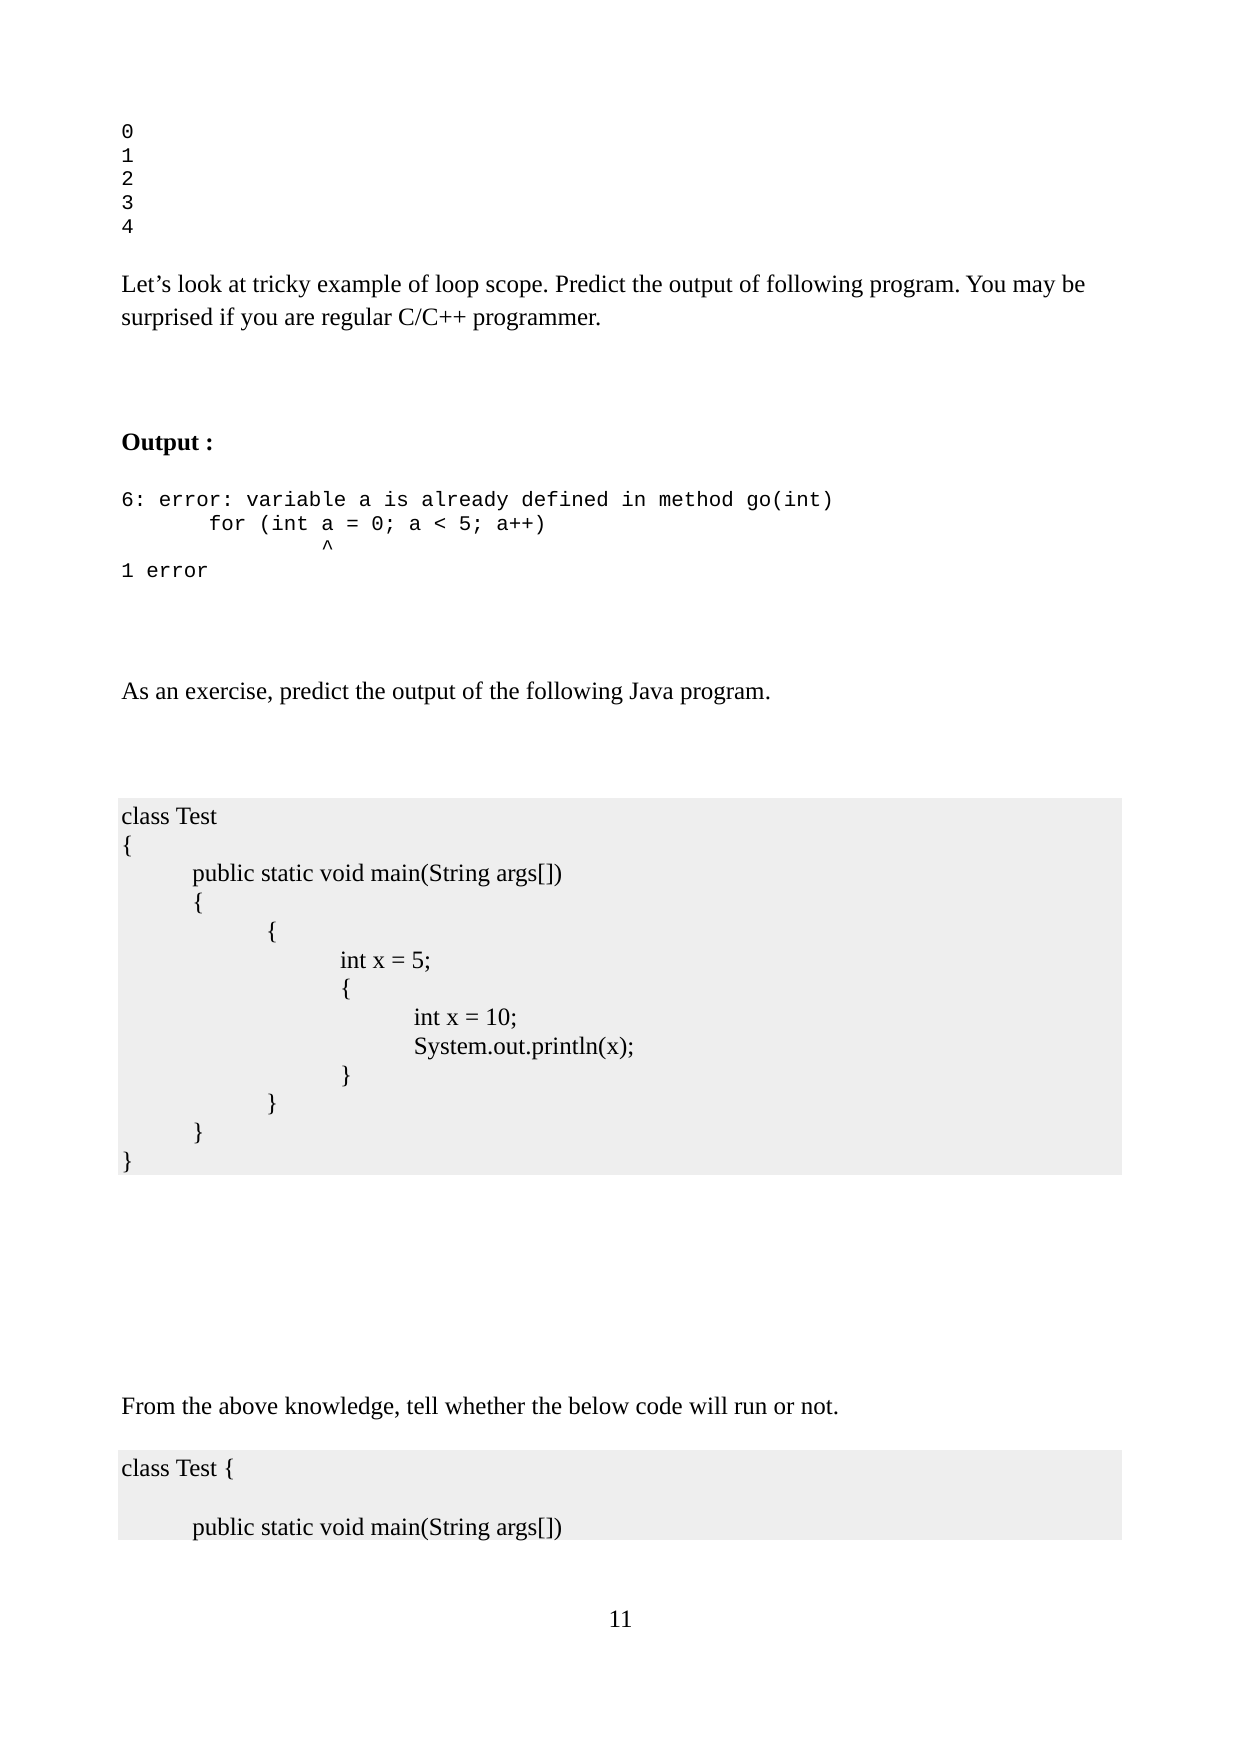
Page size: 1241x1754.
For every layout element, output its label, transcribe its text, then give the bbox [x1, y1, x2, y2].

text ^ [118, 537, 1122, 560]
text Let’s look at tricky example of loop scope. Predict the output of following program. You may be surprised if you are regular C/C++ programmer. [118, 266, 1122, 331]
text From the above knowledge, tell whether the below code will run or not. [118, 1388, 1122, 1420]
text Output : [118, 424, 1122, 456]
text public static void main(String args[]) [118, 858, 1122, 887]
text 6: error: variable a is already defined in method go(int) [118, 486, 1122, 513]
text 3 [118, 192, 1122, 216]
text { [118, 973, 1122, 1002]
text 1 error [118, 560, 1122, 584]
text int x = 5; [118, 945, 1122, 973]
text } [118, 1060, 1122, 1088]
text } [118, 1146, 1122, 1175]
text } [118, 1088, 1122, 1117]
text class Test { [118, 1450, 1122, 1482]
text public static void main(String args[]) [118, 1509, 1122, 1540]
text 4 [118, 216, 1122, 239]
text int x = 10; [118, 1002, 1122, 1031]
text 0 [118, 118, 1122, 145]
text class Test [118, 798, 1122, 830]
text As an exercise, predict the output of the following Java program. [118, 673, 1122, 705]
text } [118, 1117, 1122, 1146]
text { [118, 830, 1122, 858]
text System.out.println(x); [118, 1031, 1122, 1060]
text for (int a = 0; a < 5; a++) [118, 513, 1122, 537]
text { [118, 916, 1122, 945]
text 2 [118, 168, 1122, 192]
text { [118, 887, 1122, 916]
text 1 [118, 145, 1122, 168]
